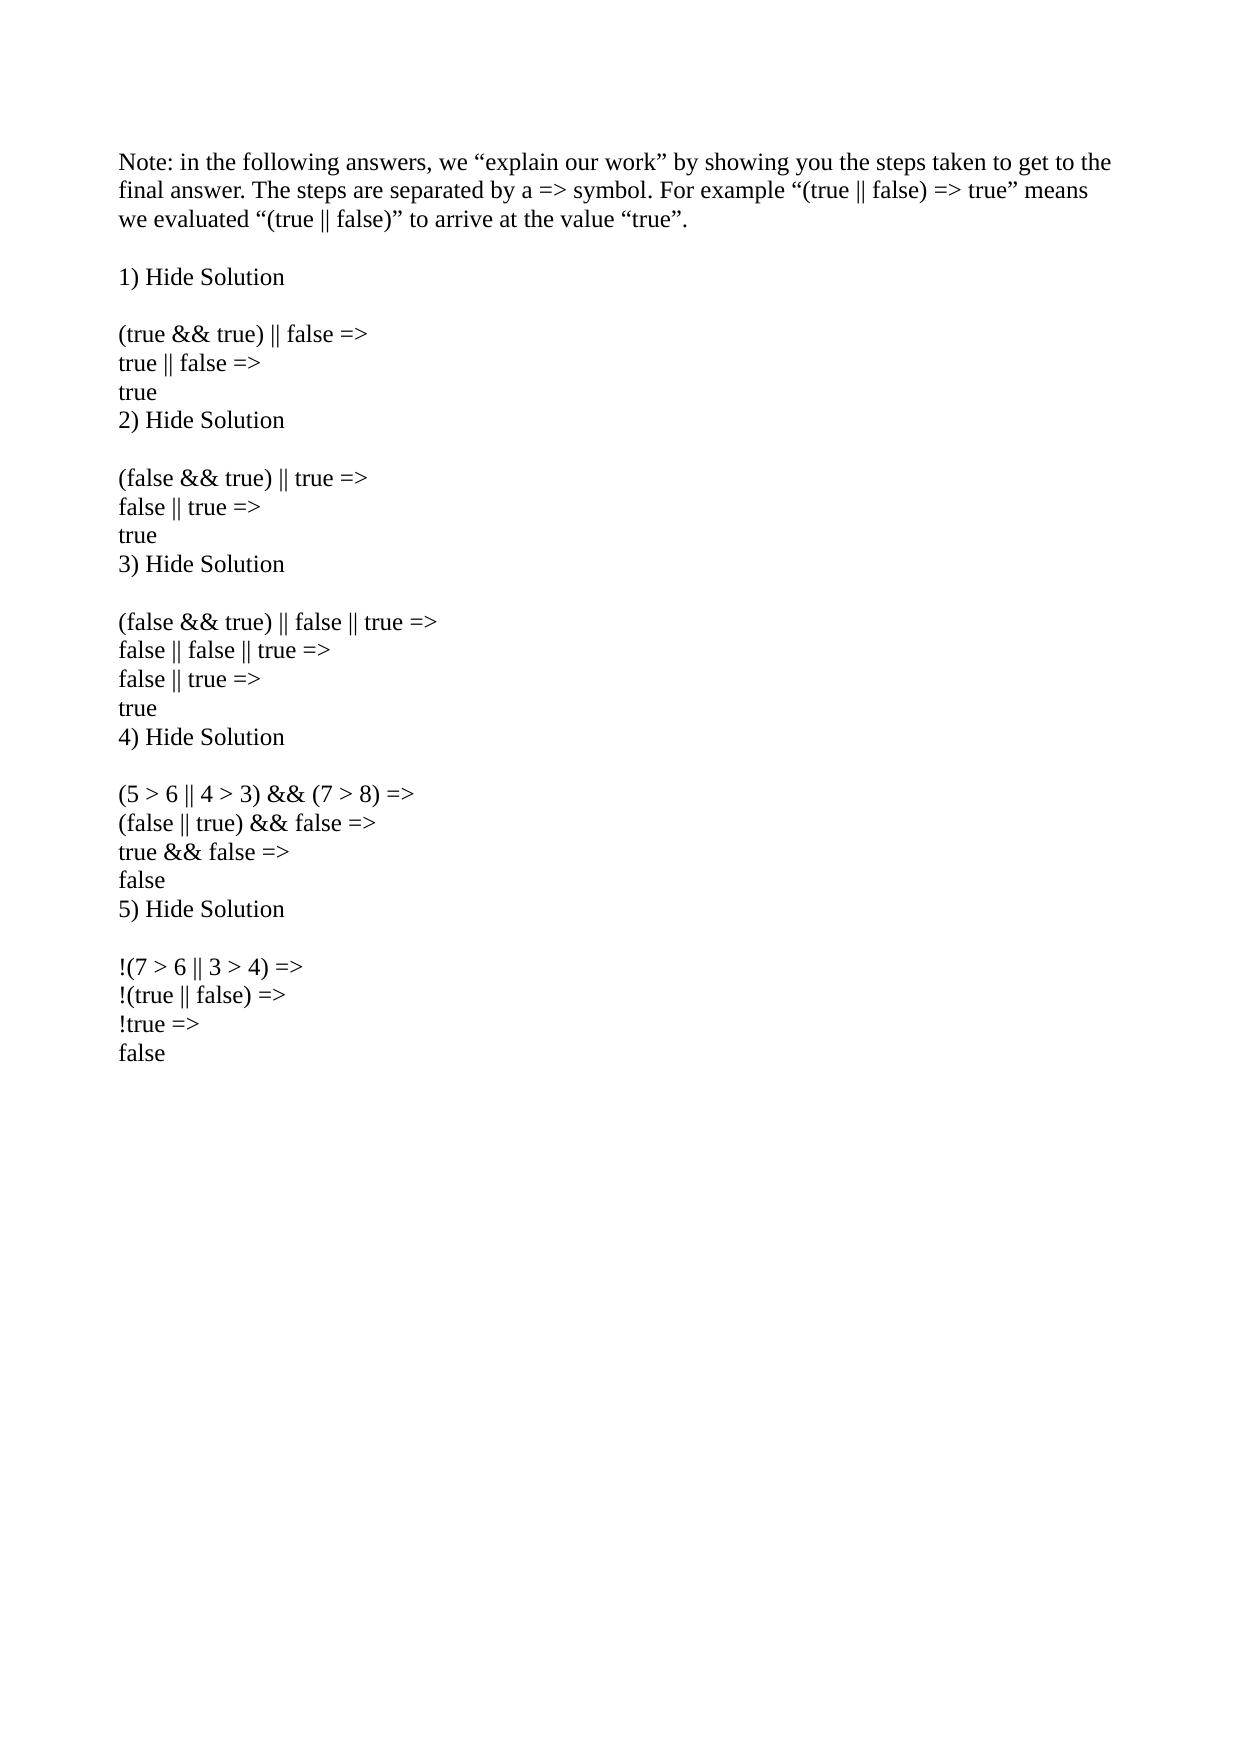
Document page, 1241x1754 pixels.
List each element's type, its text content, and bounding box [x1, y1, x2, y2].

text true [118, 521, 1122, 549]
text true && false => [118, 837, 1122, 866]
text false [118, 1038, 1122, 1067]
text 4) Hide Solution [118, 722, 1122, 751]
text 2) Hide Solution [118, 406, 1122, 434]
text (5 > 6 || 4 > 3) && (7 > 8) => [118, 779, 1122, 808]
text false || false || true => [118, 636, 1122, 664]
text (false && true) || false || true => [118, 607, 1122, 636]
text (false || true) && false => [118, 808, 1122, 837]
text 3) Hide Solution [118, 549, 1122, 578]
text (true && true) || false => [118, 319, 1122, 348]
text 5) Hide Solution [118, 894, 1122, 923]
text 1) Hide Solution [118, 262, 1122, 291]
text !true => [118, 1009, 1122, 1038]
text false || true => [118, 492, 1122, 521]
text true [118, 693, 1122, 722]
text !(true || false) => [118, 981, 1122, 1009]
text false [118, 866, 1122, 894]
text Note: in the following answers, we “explain our work” by showing you the steps taken to get to the final answer. The steps are separated by a => symbol. For example “(true || false) => true” means we evaluated “(true || false)” to arrive at the value “true”. [118, 147, 1122, 233]
text true || false => [118, 348, 1122, 377]
text (false && true) || true => [118, 463, 1122, 492]
text false || true => [118, 664, 1122, 693]
text !(7 > 6 || 3 > 4) => [118, 952, 1122, 981]
text true [118, 377, 1122, 406]
